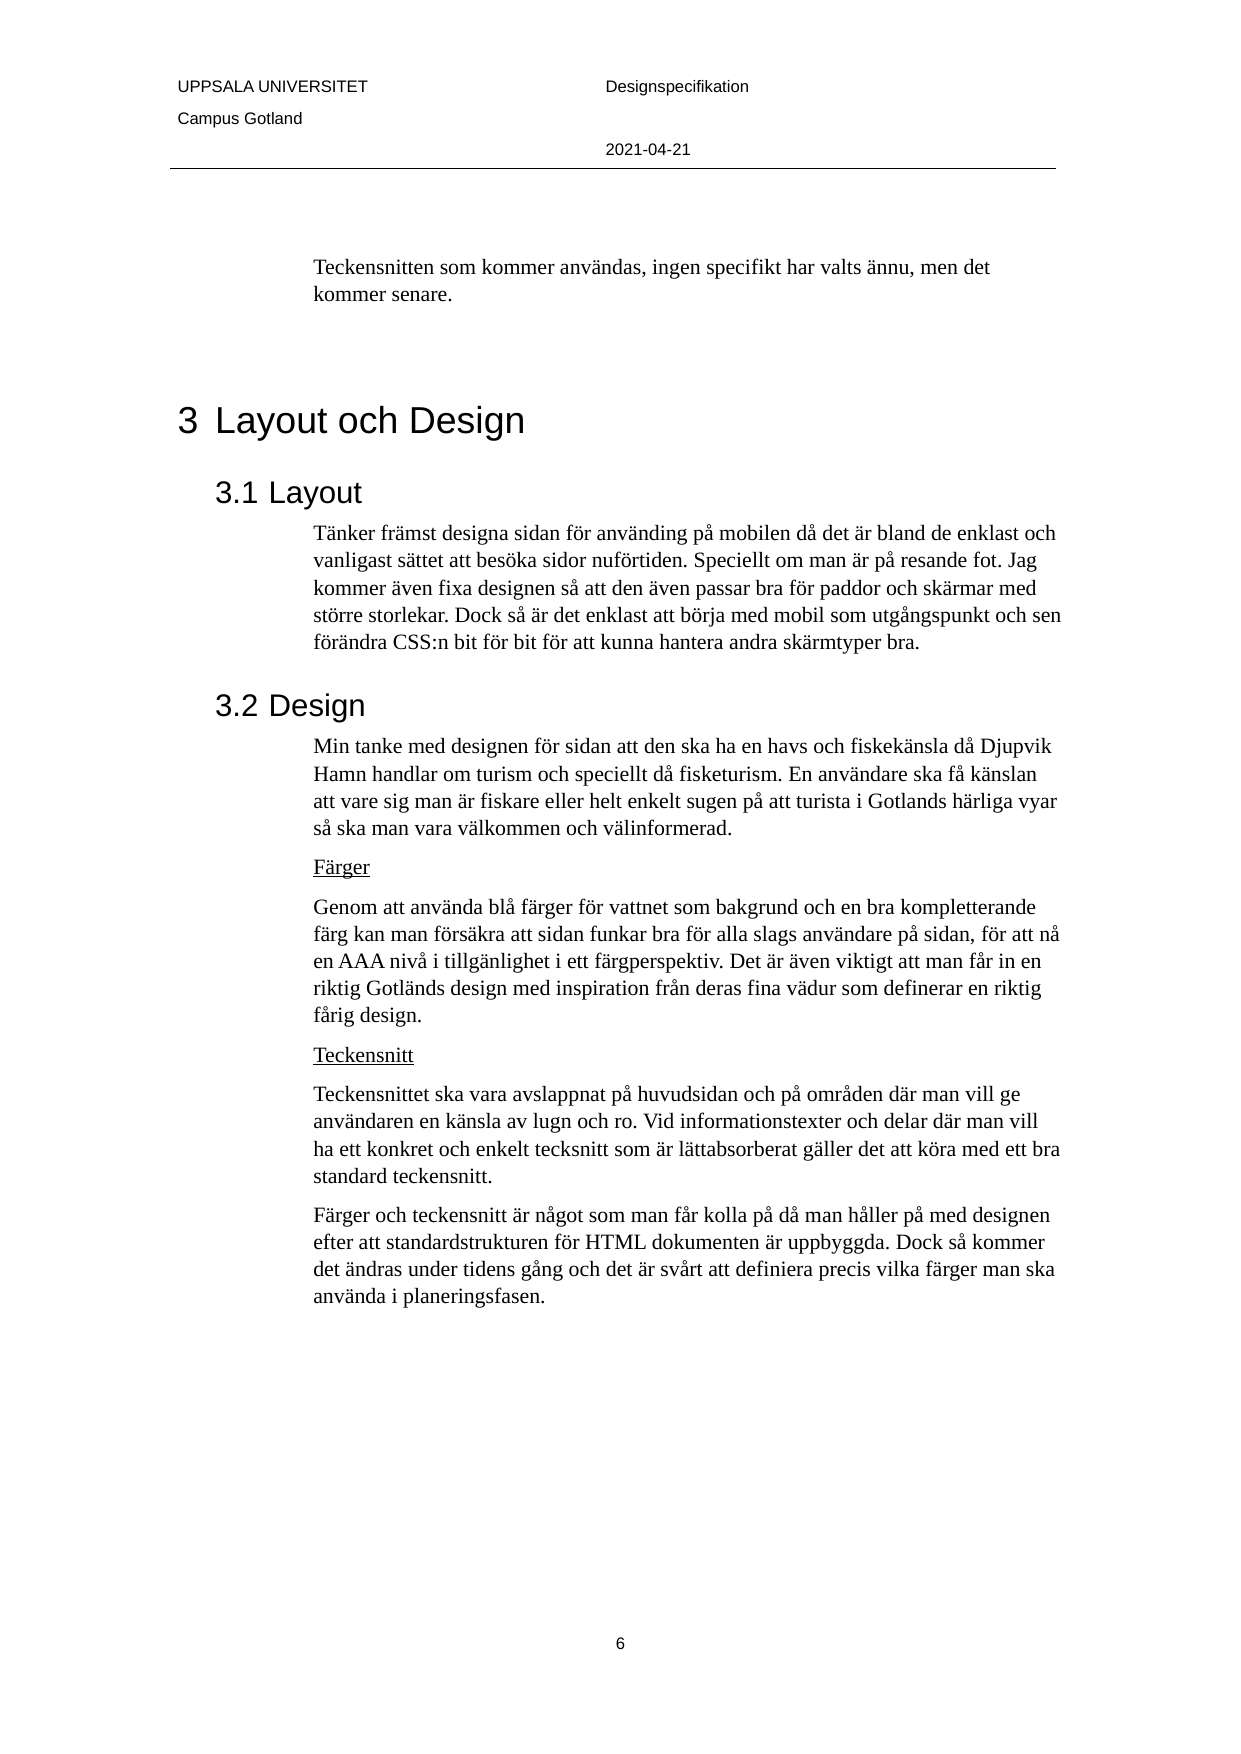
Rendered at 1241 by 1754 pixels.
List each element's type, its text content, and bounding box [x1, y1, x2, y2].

text Teckensnittet ska vara avslappnat på huvudsidan och på områden där man vill ge användaren en känsla av lugn och ro. Vid informationstexter och delar där man vill ha ett konkret och enkelt tecksnitt som är lättabsorberat gäller det att köra med ett bra standard teckensnitt. [313, 1079, 1063, 1188]
subtitle Layout [215, 474, 1063, 510]
text Teckensnitten som kommer användas, ingen specifikt har valts ännu, men det kommer senare. [313, 252, 1063, 306]
text Tänker främst designa sidan för använding på mobilen då det är bland de enklast och vanligast sättet att besöka sidor nuförtiden. Speciellt om man är på resande fot. Jag kommer även fixa designen så att den även passar bra för paddor och skärmar med större storlekar. Dock så är det enklast att börja med mobil som utgångspunkt och sen förändra CSS:n bit för bit för att kunna hantera andra skärmtyper bra. [313, 518, 1063, 654]
text Färger [313, 852, 1063, 879]
text Min tanke med designen för sidan att den ska ha en havs och fiskekänsla då Djupvik Hamn handlar om turism och speciellt då fisketurism. En användare ska få känslan att vare sig man är fiskare eller helt enkelt sugen på att turista i Gotlands härliga vyar så ska man vara välkommen och välinformerad. [313, 732, 1063, 840]
subtitle Design [215, 687, 1063, 723]
text Färger och teckensnitt är något som man får kolla på då man håller på med designen efter att standardstrukturen för HTML dokumenten är uppbyggda. Dock så kommer det ändras under tidens gång och det är svårt att definiera precis vilka färger man ska använda i planeringsfasen. [313, 1200, 1063, 1309]
text Genom att använda blå färger för vattnet som bakgrund och en bra kompletterande färg kan man försäkra att sidan funkar bra för alla slags användare på sidan, för att nå en AAA nivå i tillgänlighet i ett färgperspektiv. Det är även viktigt att man får in en riktig Gotländs design med inspiration från deras fina vädur som definerar en riktig fårig design. [313, 892, 1063, 1027]
text Teckensnitt [313, 1040, 1063, 1067]
subtitle Layout och Design [177, 398, 1063, 441]
